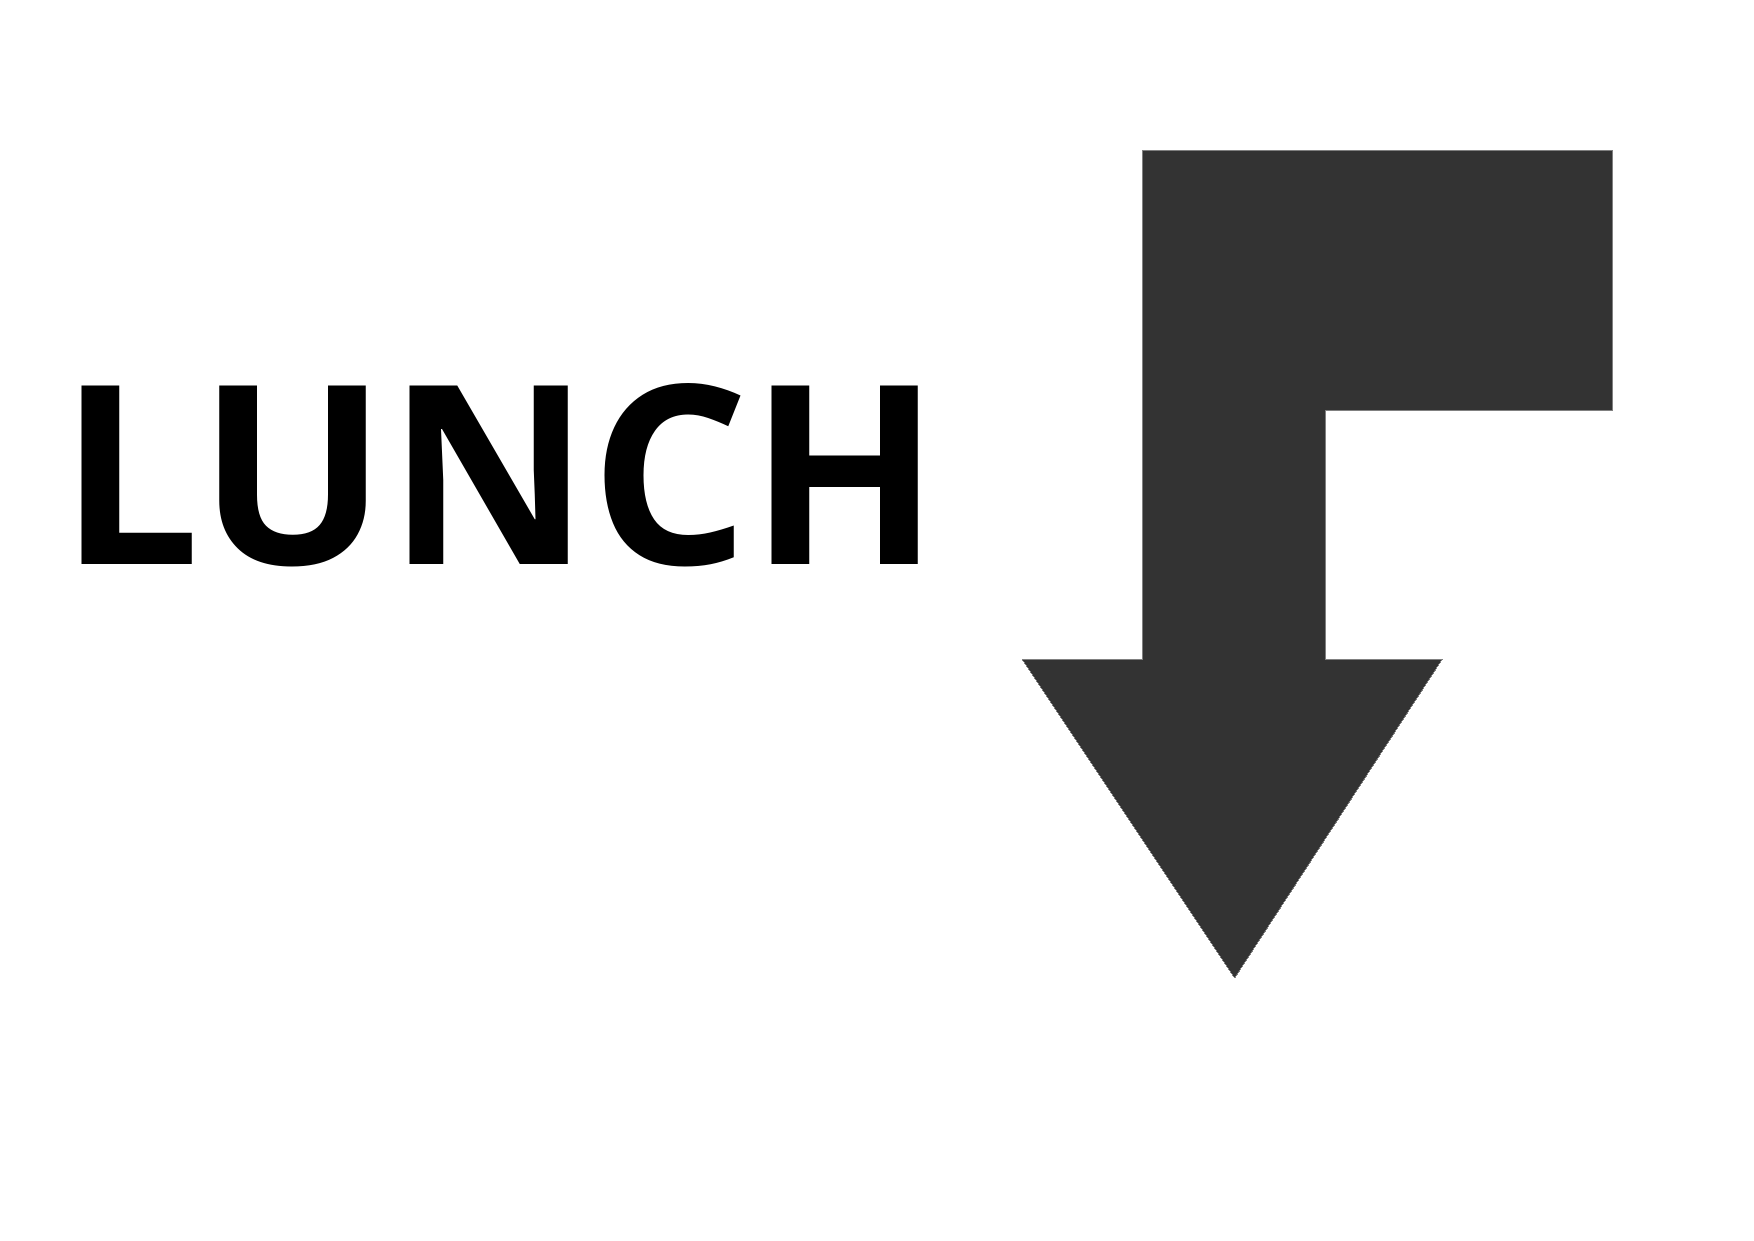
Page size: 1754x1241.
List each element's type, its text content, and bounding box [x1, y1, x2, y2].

text [1326, 297, 1695, 638]
text LUNCH [59, 297, 1142, 638]
